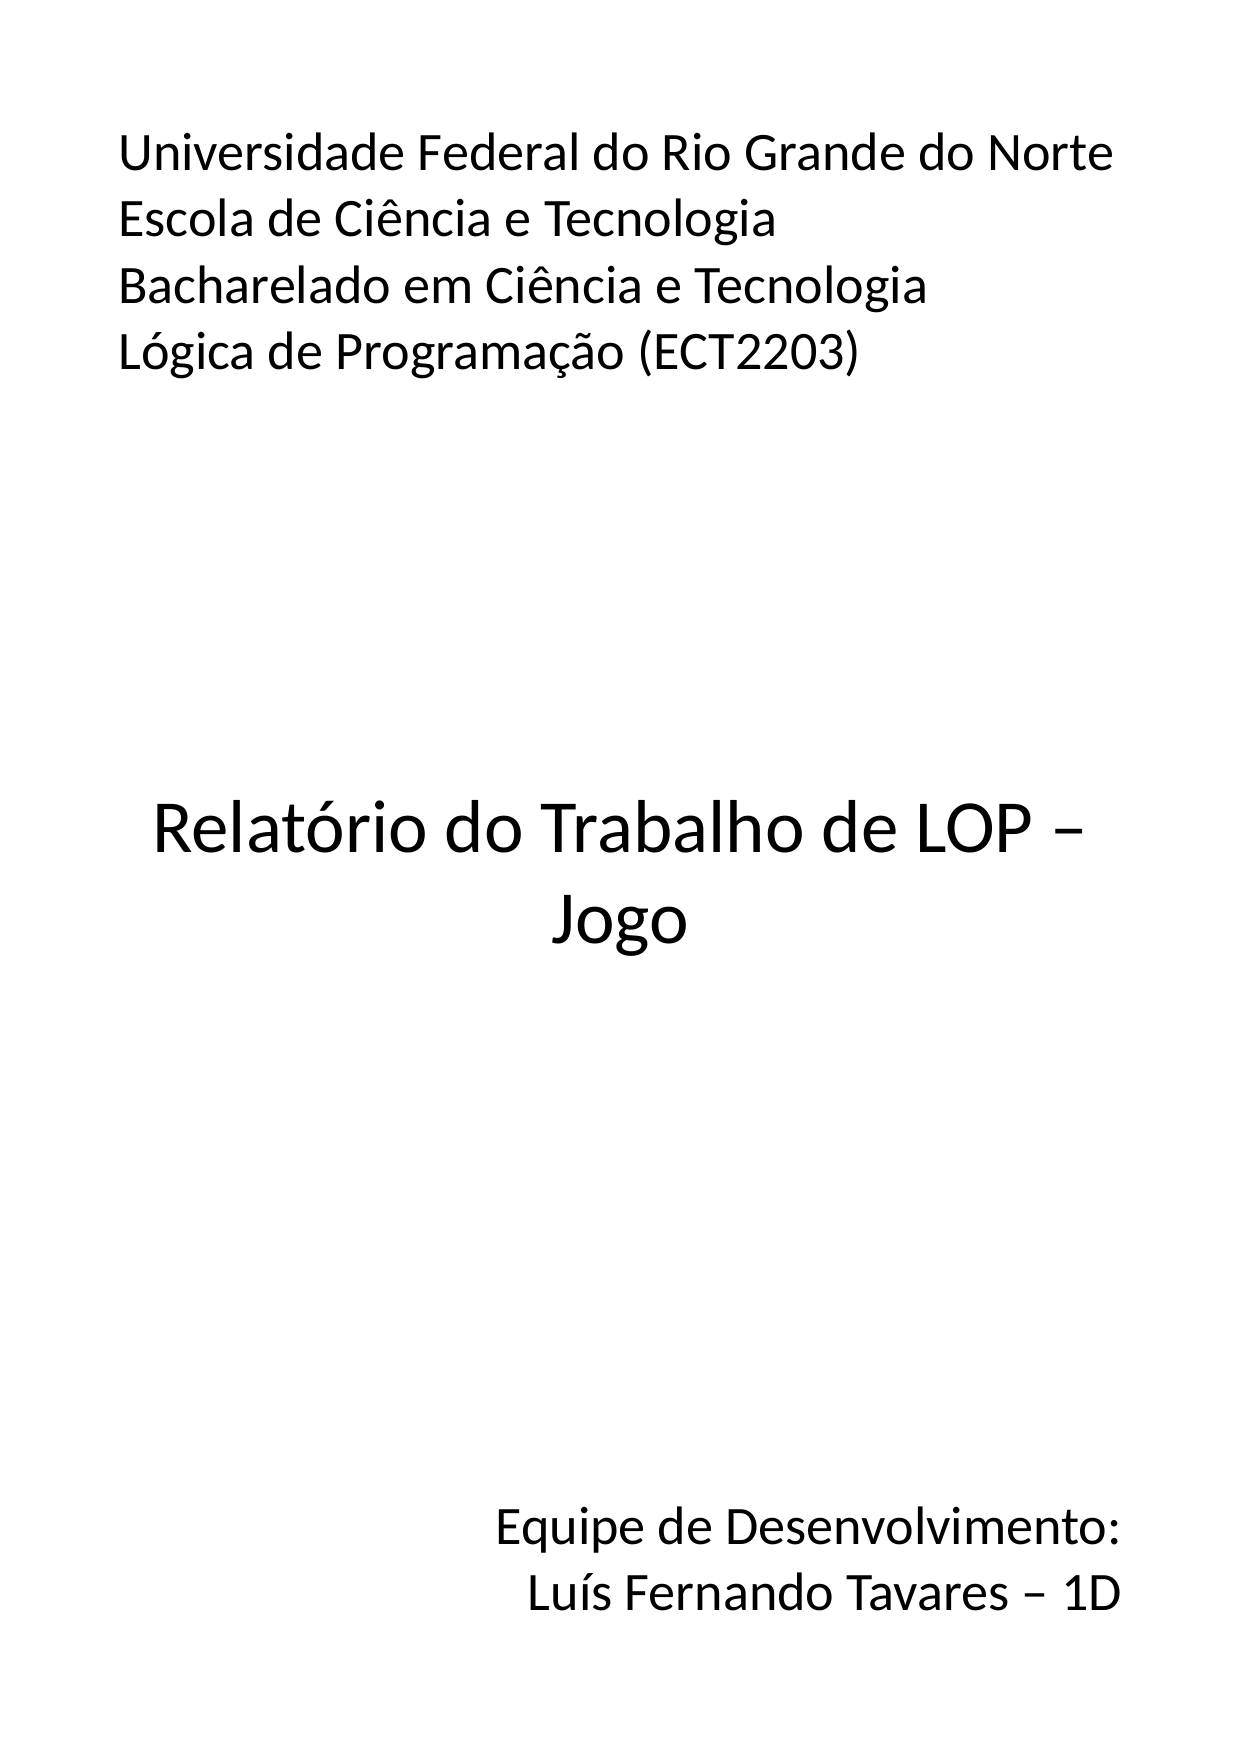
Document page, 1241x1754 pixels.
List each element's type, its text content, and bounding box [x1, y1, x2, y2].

text Lógica de Programação (ECT2203) [118, 317, 1122, 383]
text Relatório do Trabalho de LOP – Jogo [118, 779, 1122, 963]
text Equipe de Desenvolvimento: [118, 1492, 1122, 1558]
text Escola de Ciência e Tecnologia [118, 184, 1122, 250]
text Universidade Federal do Rio Grande do Norte [118, 118, 1122, 184]
text Bacharelado em Ciência e Tecnologia [118, 250, 1122, 317]
text Luís Fernando Tavares – 1D [118, 1558, 1122, 1624]
